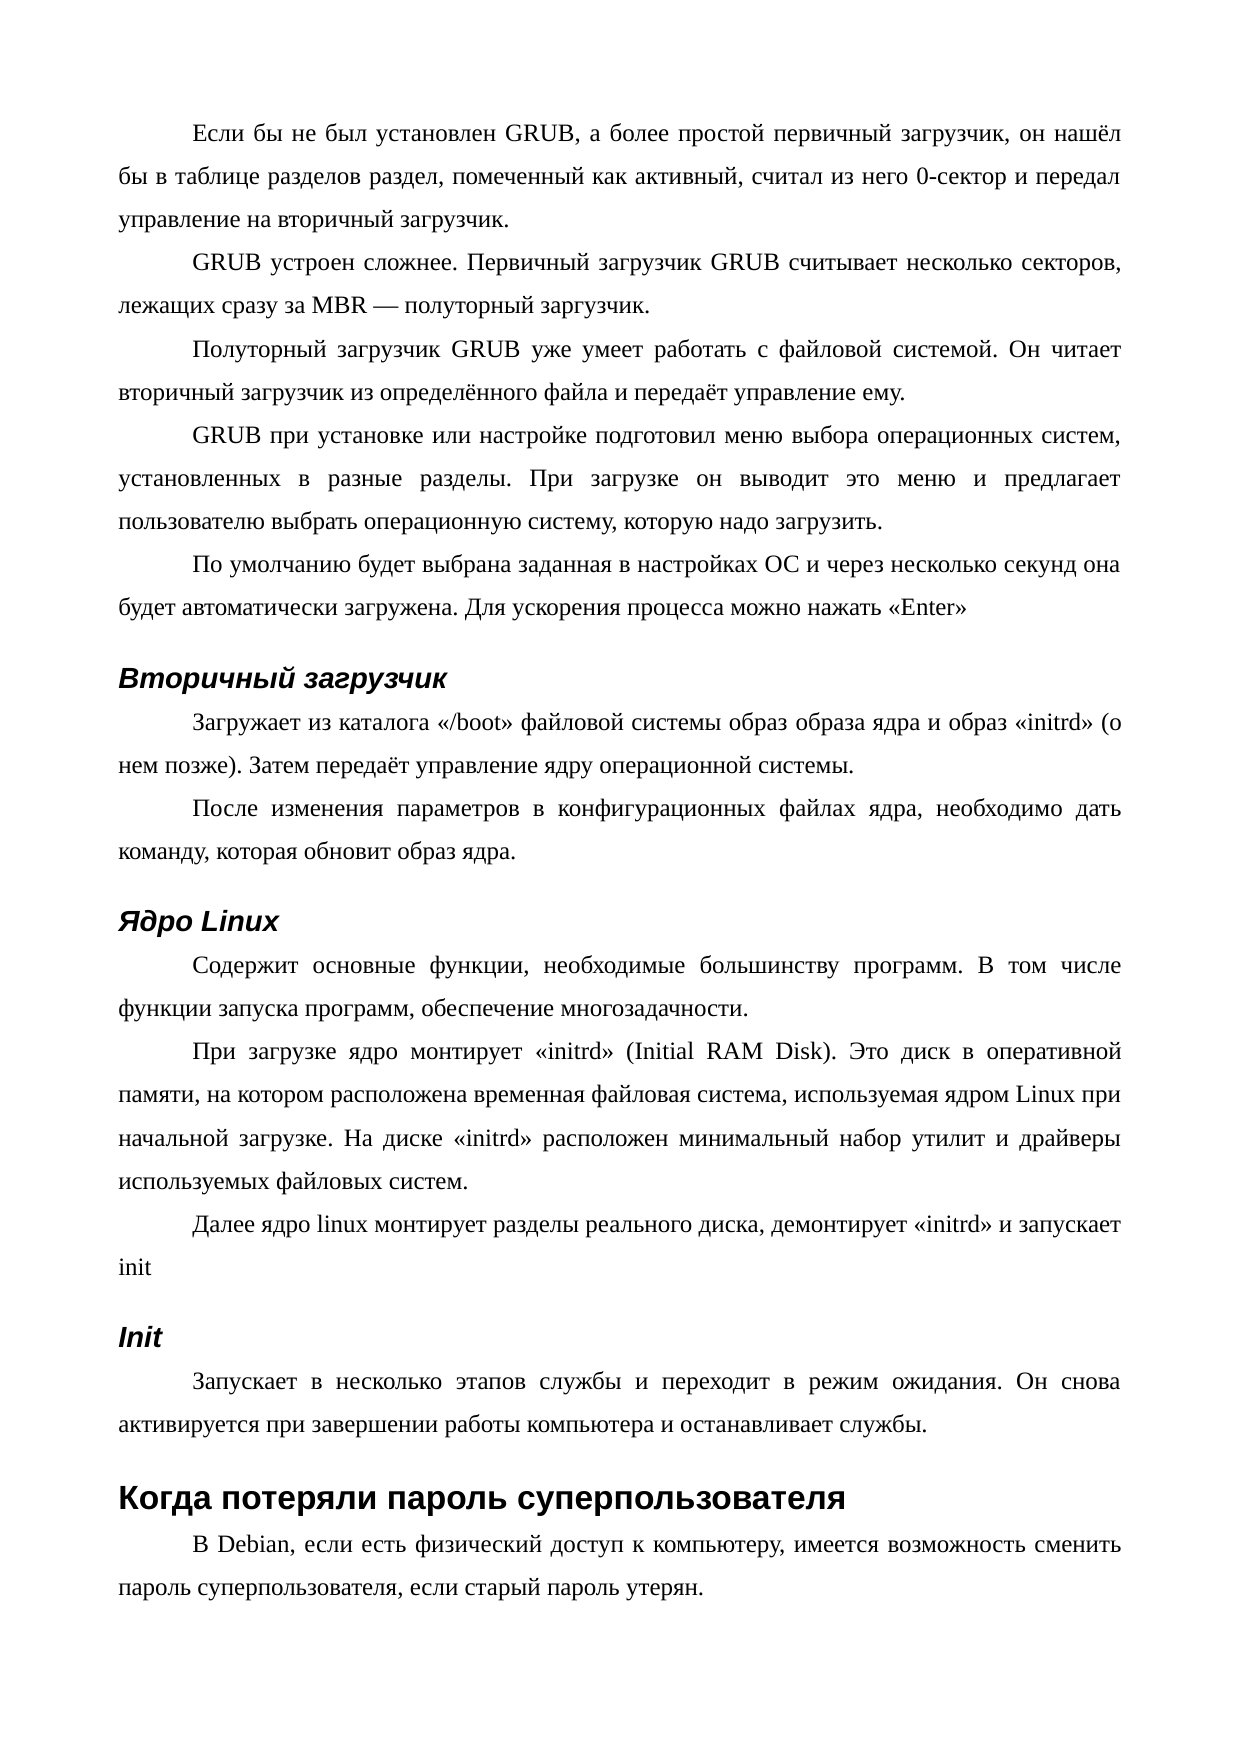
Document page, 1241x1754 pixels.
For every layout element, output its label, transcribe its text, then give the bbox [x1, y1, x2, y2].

text Загружает из каталога «/boot» файловой системы образ образа ядра и образ «initrd» (о нем позже). Затем передаёт управление ядру операционной системы. [118, 707, 1122, 778]
text GRUB при установке или настройке подготовил меню выбора операционных систем, установленных в разные разделы. При загрузке он выводит это меню и предлагает пользователю выбрать операционную систему, которую надо загрузить. [118, 420, 1122, 535]
subtitle Когда потеряли пароль суперпользователя [118, 1477, 1122, 1516]
text Запускает в несколько этапов службы и переходит в режим ожидания. Он снова активируется при завершении работы компьютера и останавливает службы. [118, 1366, 1122, 1438]
text Содержит основные функции, необходимые большинству программ. В том числе функции запуска программ, обеспечение многозадачности. [118, 950, 1122, 1022]
text Далее ядро linux монтирует разделы реального диска, демонтирует «initrd» и запускает init [118, 1209, 1122, 1281]
subtitle Вторичный загрузчик [118, 661, 1122, 694]
text При загрузке ядро монтирует «initrd» (Initial RAM Disk). Это диск в оперативной памяти, на котором расположена временная файловая система, используемая ядром Linux при начальной загрузке. На диске «initrd» расположен минимальный набор утилит и драйверы используемых файловых систем. [118, 1036, 1122, 1194]
text В Debian, если есть физический доступ к компьютеру, имеется возможность сменить пароль суперпользователя, если старый пароль утерян. [118, 1529, 1122, 1601]
text После изменения параметров в конфигурационных файлах ядра, необходимо дать команду, которая обновит образ ядра. [118, 793, 1122, 865]
text По умолчанию будет выбрана заданная в настройках ОС и через несколько секунд она будет автоматически загружена. Для ускорения процесса можно нажать «Enter» [118, 549, 1122, 621]
subtitle Ядро Linux [118, 904, 1122, 938]
text GRUB устроен сложнее. Первичный загрузчик GRUB считывает несколько секторов, лежащих сразу за MBR — полуторный заргузчик. [118, 247, 1122, 319]
text Если бы не был установлен GRUB, а более простой первичный загрузчик, он нашёл бы в таблице разделов раздел, помеченный как активный, считал из него 0-сектор и передал управление на вторичный загрузчик. [118, 118, 1122, 233]
subtitle Init [118, 1320, 1122, 1354]
text Полуторный загрузчик GRUB уже умеет работать с файловой системой. Он читает вторичный загрузчик из определённого файла и передаёт управление ему. [118, 334, 1122, 406]
